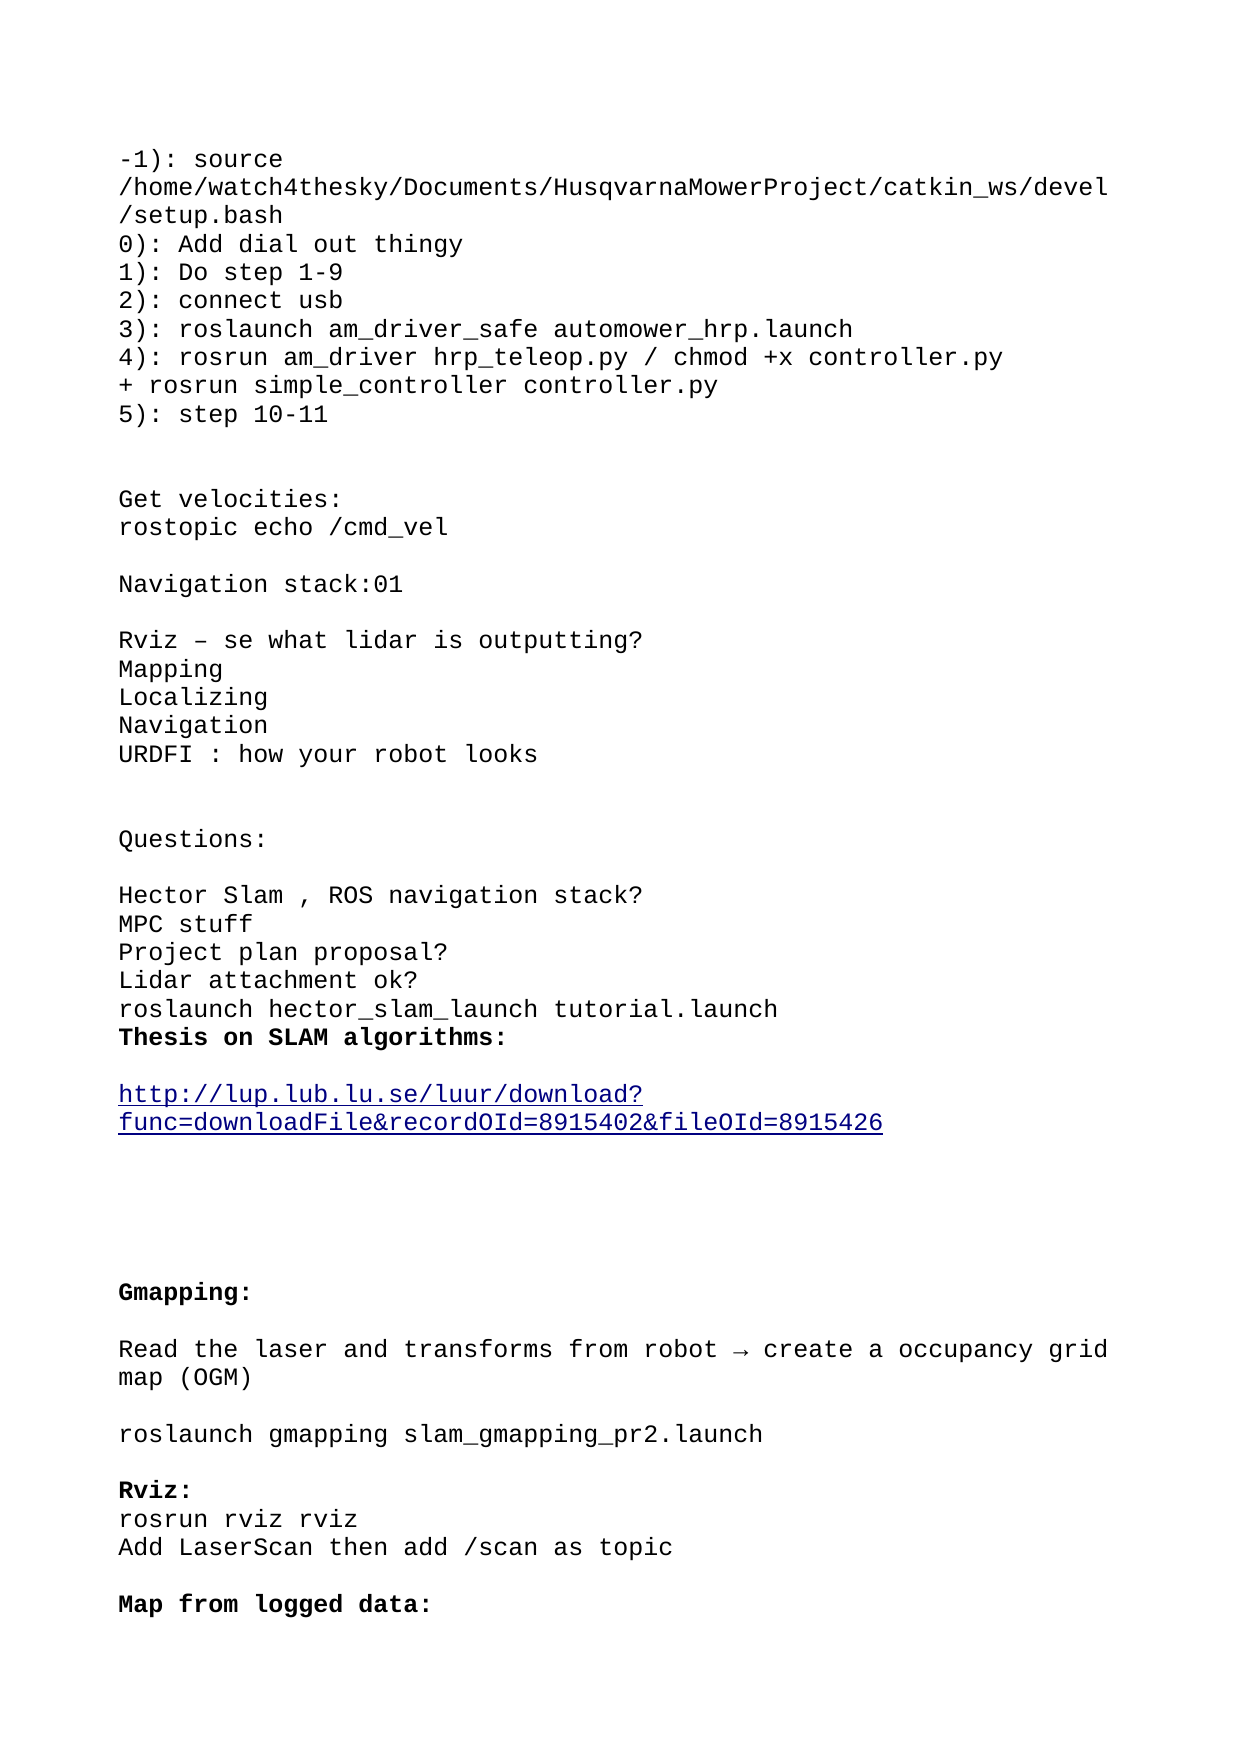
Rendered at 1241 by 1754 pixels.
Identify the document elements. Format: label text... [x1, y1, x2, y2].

text -1): source /home/watch4thesky/Documents/HusqvarnaMowerProject/catkin_ws/devel/setup.bash [118, 146, 1122, 231]
text URDFI : how your robot looks [118, 741, 1122, 770]
text Rviz – se what lidar is outputting? Mapping [118, 628, 1122, 685]
text 0): Add dial out thingy [118, 231, 1122, 260]
text roslaunch gmapping slam_gmapping_pr2.launch [118, 1421, 1122, 1450]
text Questions: Hector Slam , ROS navigation stack? MPC stuff [118, 826, 1122, 940]
text Project plan proposal? Lidar attachment ok? [118, 940, 1122, 996]
text Read the laser and transforms from robot → create a occupancy grid map (OGM) [118, 1336, 1122, 1393]
text 2): connect usb [118, 288, 1122, 316]
text Navigation [118, 713, 1122, 741]
text Localizing [118, 685, 1122, 713]
text rostopic echo /cmd_vel [118, 515, 1122, 543]
text 1): Do step 1-9 [118, 260, 1122, 288]
text Gmapping: [118, 1280, 1122, 1308]
text roslaunch hector_slam_launch tutorial.launch [118, 996, 1122, 1025]
text Rviz: rosrun rviz rviz Add LaserScan then add /scan as topic [118, 1478, 1122, 1563]
text Map from logged data: [118, 1591, 1122, 1620]
text Get velocities: [118, 430, 1122, 515]
text Navigation stack:01 [118, 571, 1122, 600]
text Thesis on SLAM algorithms: http://lup.lub.lu.se/luur/download?func=downloadFile&recordOId=8915402&fileOId=8915426 [118, 1025, 1122, 1138]
text 3): roslaunch am_driver_safe automower_hrp.launch 4): rosrun am_driver hrp_teleop.py / chmod +x controller.py + rosrun simple_controller controller.py 5): step 10-11 [118, 316, 1122, 430]
